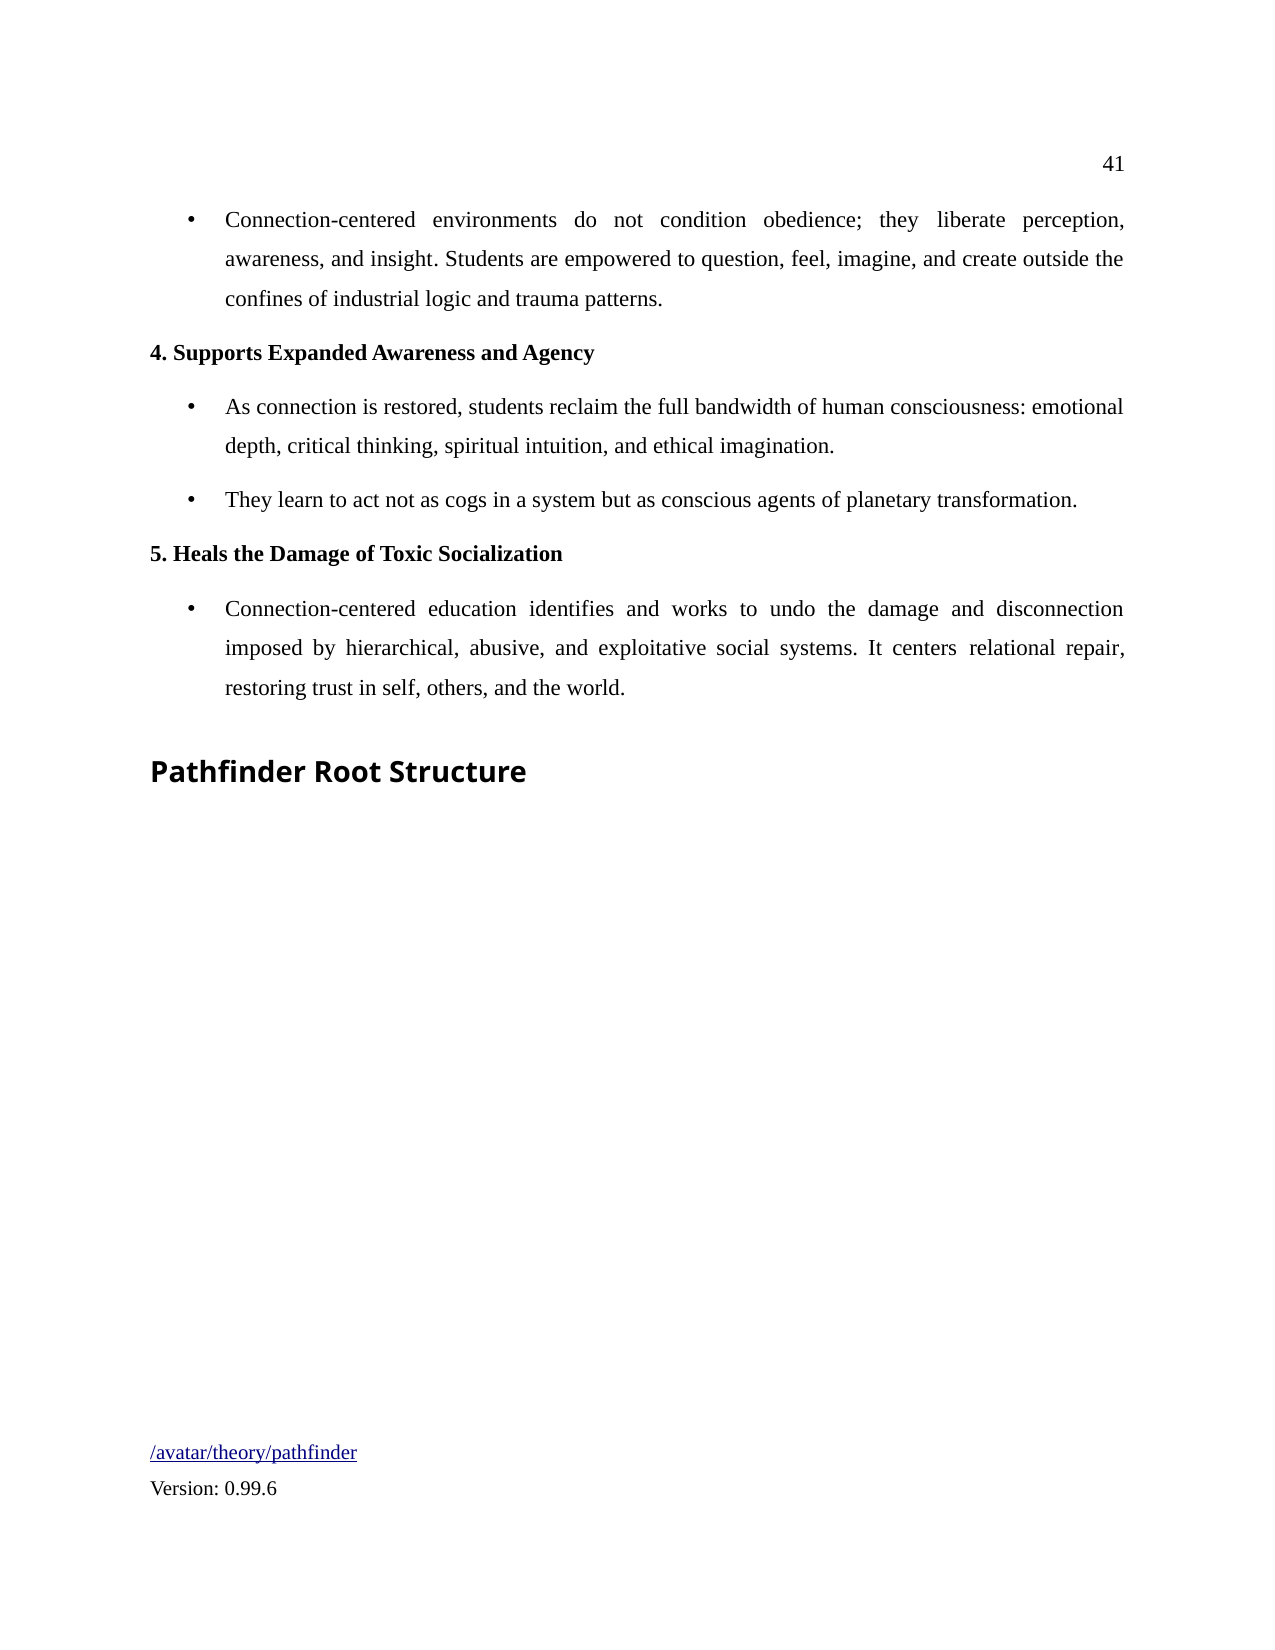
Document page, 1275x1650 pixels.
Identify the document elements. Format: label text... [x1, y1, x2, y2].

text 5. Heals the Damage of Toxic Socialization [150, 541, 1125, 567]
subtitle Pathfinder Root Structure [150, 751, 1125, 803]
list As connection is restored, students reclaim the full bandwidth of human consciousness: emotional depth, critical thinking, spiritual intuition, and ethical imagination. [187, 393, 1125, 459]
list Connection-centered environments do not condition obedience; they liberate perception, awareness, and insight. Students are empowered to question, feel, imagine, and create outside the confines of industrial logic and trauma patterns. [187, 206, 1125, 311]
list They learn to act not as cogs in a system but as conscious agents of planetary transformation. [187, 486, 1125, 513]
text 4. Supports Expanded Awareness and Agency [150, 339, 1125, 365]
list Connection-centered education identifies and works to undo the damage and disconnection imposed by hierarchical, abusive, and exploitative social systems. It centers relational repair, restoring trust in self, others, and the world. [187, 594, 1125, 700]
